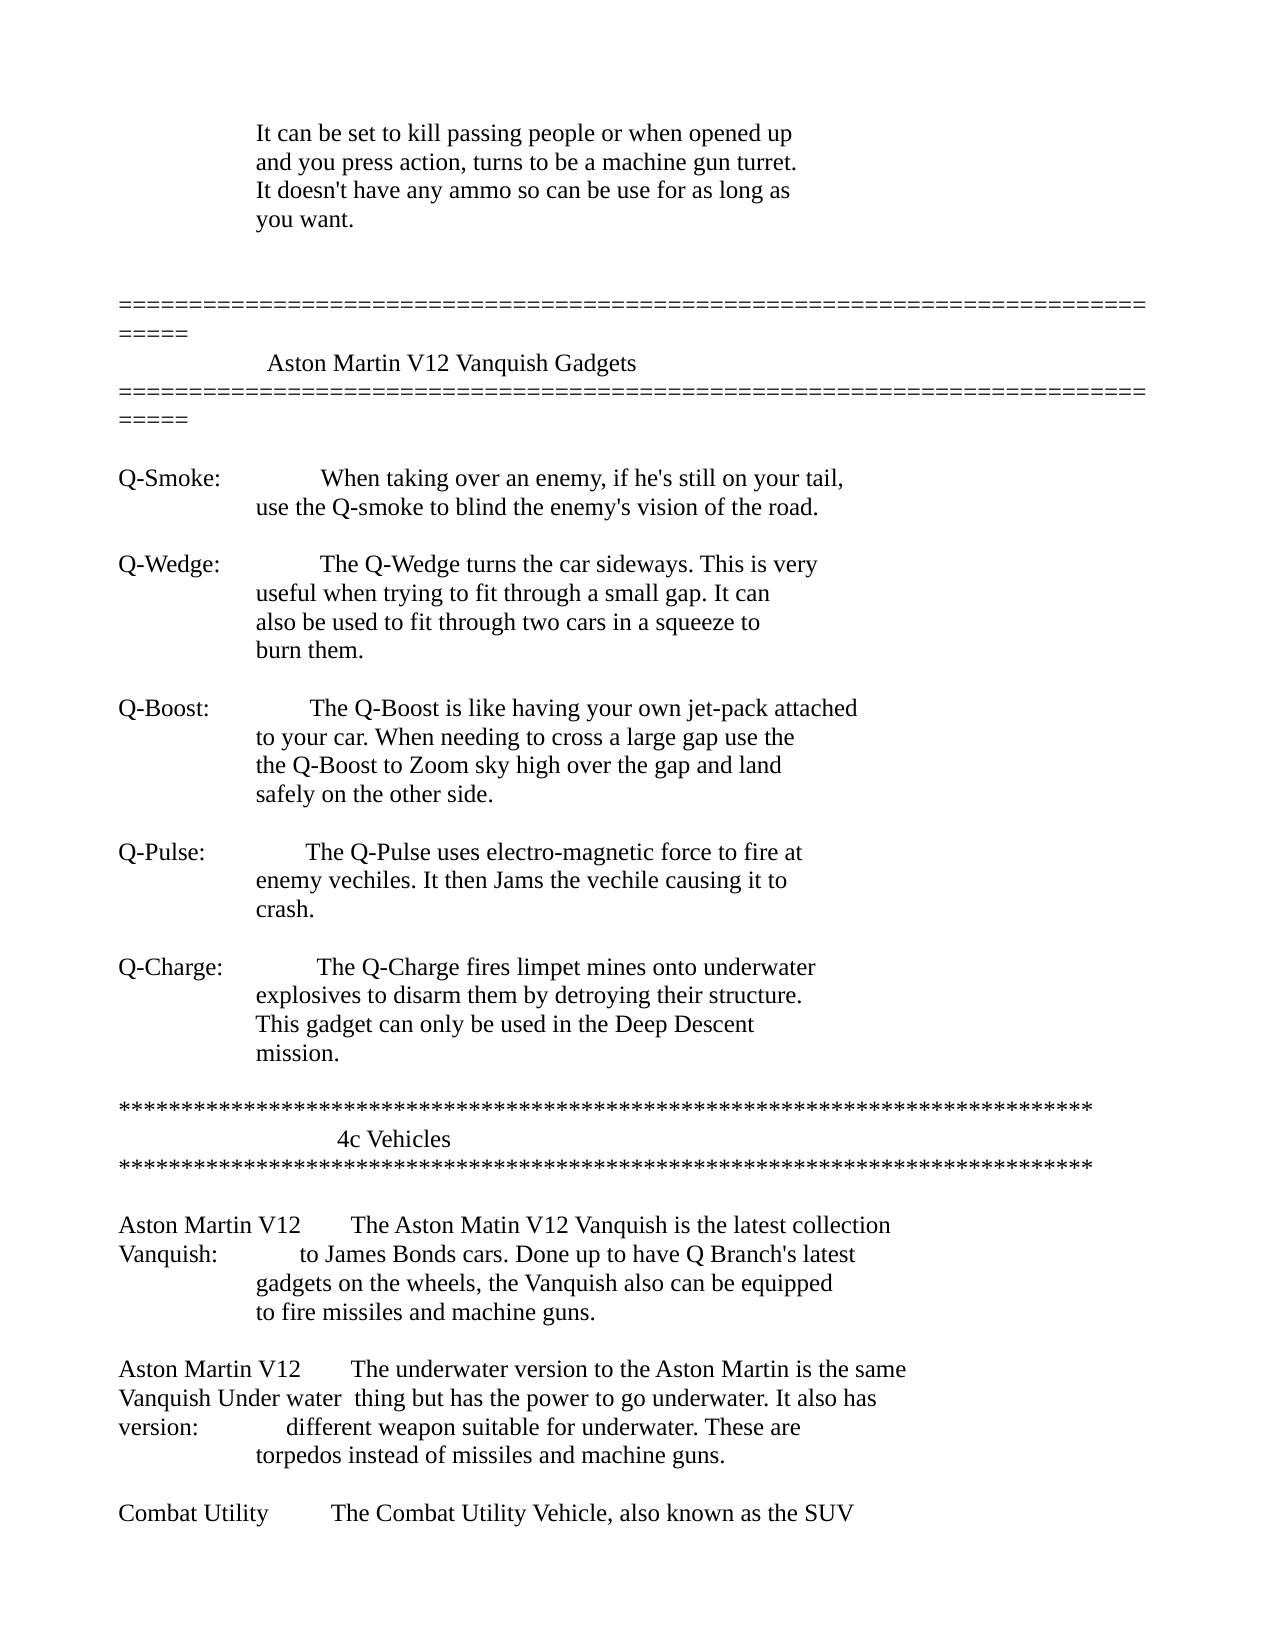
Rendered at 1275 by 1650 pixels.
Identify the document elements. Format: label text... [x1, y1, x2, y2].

text Q-Boost: The Q-Boost is like having your own jet-pack attached [118, 693, 1157, 722]
text enemy vechiles. It then Jams the vechile causing it to [118, 866, 1157, 894]
text It can be set to kill passing people or when opened up [118, 118, 1157, 147]
text explosives to disarm them by detroying their structure. [118, 981, 1157, 1009]
text useful when trying to fit through a small gap. It can [118, 578, 1157, 607]
text you want. [118, 204, 1157, 233]
text crash. [118, 894, 1157, 923]
text Aston Martin V12 Vanquish Gadgets [118, 348, 1157, 377]
text Q-Smoke: When taking over an enemy, if he's still on your tail, [118, 463, 1157, 492]
text ****************************************************************************** [118, 1153, 1157, 1182]
text ****************************************************************************** [118, 1096, 1157, 1124]
text Q-Pulse: The Q-Pulse uses electro-magnetic force to fire at [118, 837, 1157, 866]
text Q-Wedge: The Q-Wedge turns the car sideways. This is very [118, 549, 1157, 578]
text gadgets on the wheels, the Vanquish also can be equipped [118, 1268, 1157, 1297]
text the Q-Boost to Zoom sky high over the gap and land [118, 751, 1157, 779]
text to your car. When needing to cross a large gap use the [118, 722, 1157, 751]
text also be used to fit through two cars in a squeeze to [118, 607, 1157, 636]
text and you press action, turns to be a machine gun turret. [118, 147, 1157, 176]
text burn them. [118, 636, 1157, 664]
text Aston Martin V12 The underwater version to the Aston Martin is the same [118, 1354, 1157, 1383]
text It doesn't have any ammo so can be use for as long as [118, 176, 1157, 204]
text to fire missiles and machine guns. [118, 1297, 1157, 1326]
text Vanquish Under water thing but has the power to go underwater. It also has [118, 1383, 1157, 1412]
text This gadget can only be used in the Deep Descent [118, 1009, 1157, 1038]
text use the Q-smoke to blind the enemy's vision of the road. [118, 492, 1157, 521]
text Aston Martin V12 The Aston Matin V12 Vanquish is the latest collection [118, 1211, 1157, 1239]
text ============================================================================== [118, 377, 1157, 434]
text ============================================================================== [118, 291, 1157, 348]
text Q-Charge: The Q-Charge fires limpet mines onto underwater [118, 952, 1157, 981]
text safely on the other side. [118, 779, 1157, 808]
text version: different weapon suitable for underwater. These are [118, 1412, 1157, 1441]
text Vanquish: to James Bonds cars. Done up to have Q Branch's latest [118, 1239, 1157, 1268]
text torpedos instead of missiles and machine guns. [118, 1441, 1157, 1469]
text Combat Utility The Combat Utility Vehicle, also known as the SUV [118, 1498, 1157, 1527]
text mission. [118, 1038, 1157, 1067]
text 4c Vehicles [118, 1124, 1157, 1153]
